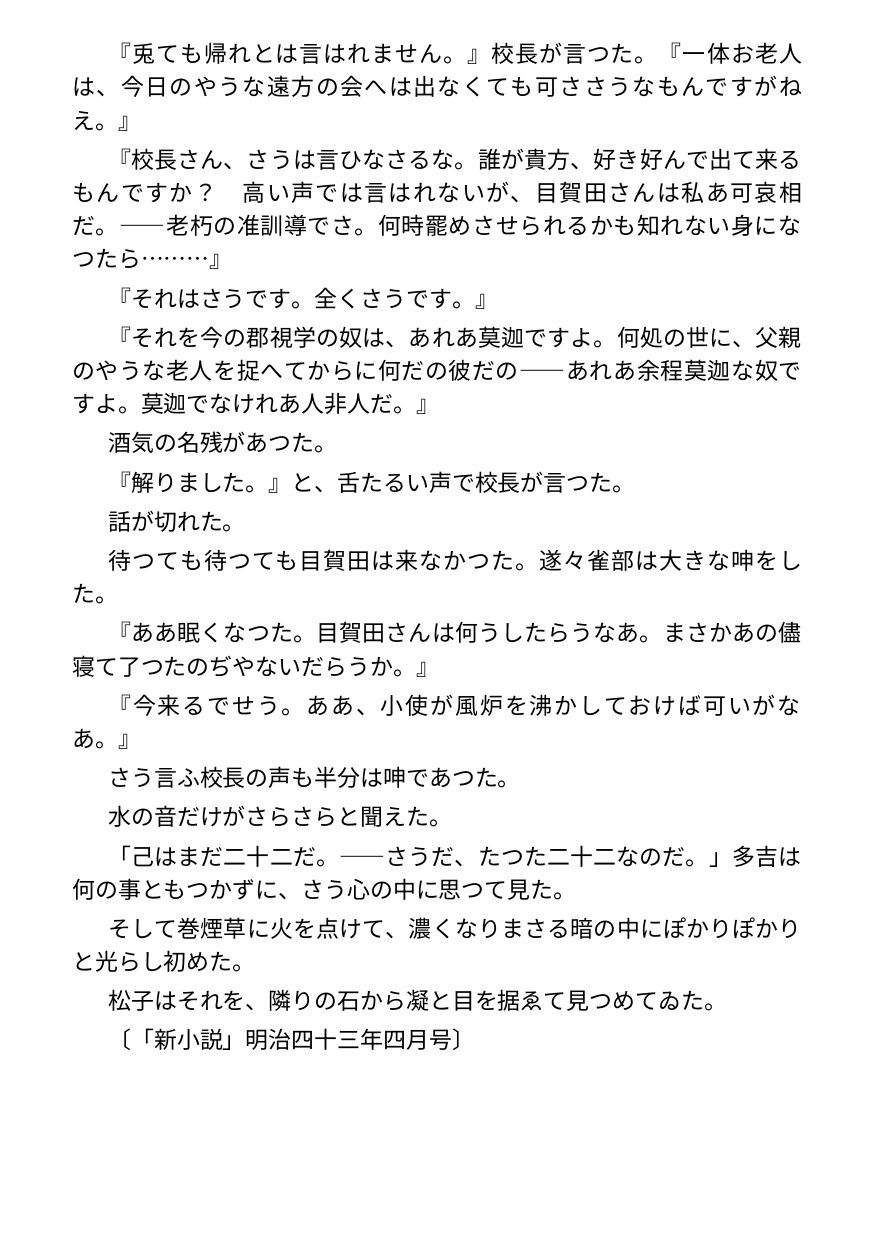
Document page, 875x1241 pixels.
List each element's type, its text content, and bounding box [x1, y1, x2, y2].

text 待つても待つても目賀田は来なかつた。遂々雀部は大きな呻をした。 [72, 543, 802, 609]
text 『校長さん、さうは言ひなさるな。誰が貴方、好き好んで出て来るもんですか？ 高い声では言はれないが、目賀田さんは私あ可哀相だ。――老朽の准訓導でさ。何時罷めさせられるかも知れない身になつたら………』 [72, 142, 802, 274]
text 『それはさうです。全くさうです。』 [72, 281, 802, 314]
text 『それを今の郡視学の奴は、あれあ莫迦ですよ。何処の世に、父親のやうな老人を捉へてからに何だの彼だの――あれあ余程莫迦な奴ですよ。莫迦でなけれあ人非人だ。』 [72, 320, 802, 419]
text 「己はまだ二十二だ。――さうだ、たつた二十二なのだ。」多吉は何の事ともつかずに、さう心の中に思つて見た。 [72, 838, 802, 905]
text 『今来るでせう。ああ、小使が風炉を沸かしておけば可いがなあ。』 [72, 688, 802, 754]
text 水の音だけがさらさらと聞えた。 [72, 799, 802, 832]
text 松子はそれを、隣りの石から凝と目を据ゑて見つめてゐた。 [72, 983, 802, 1016]
text 『解りました。』と、舌たるい声で校長が言つた。 [72, 464, 802, 498]
text 話が切れた。 [72, 504, 802, 537]
text 『ああ眠くなつた。目賀田さんは何うしたらうなあ。まさかあの儘寝て了つたのぢやないだらうか。』 [72, 615, 802, 682]
text 『兎ても帰れとは言はれません。』校長が言つた。『一体お老人は、今日のやうな遠方の会へは出なくても可ささうなもんですがねえ。』 [72, 36, 802, 136]
text 酒気の名残があつた。 [72, 425, 802, 458]
text そして巻煙草に火を点けて、濃くなりまさる暗の中にぽかりぽかりと光らし初めた。 [72, 911, 802, 977]
text さう言ふ校長の声も半分は呻であつた。 [72, 760, 802, 793]
text 〔「新小説」明治四十三年四月号〕 [72, 1022, 802, 1056]
